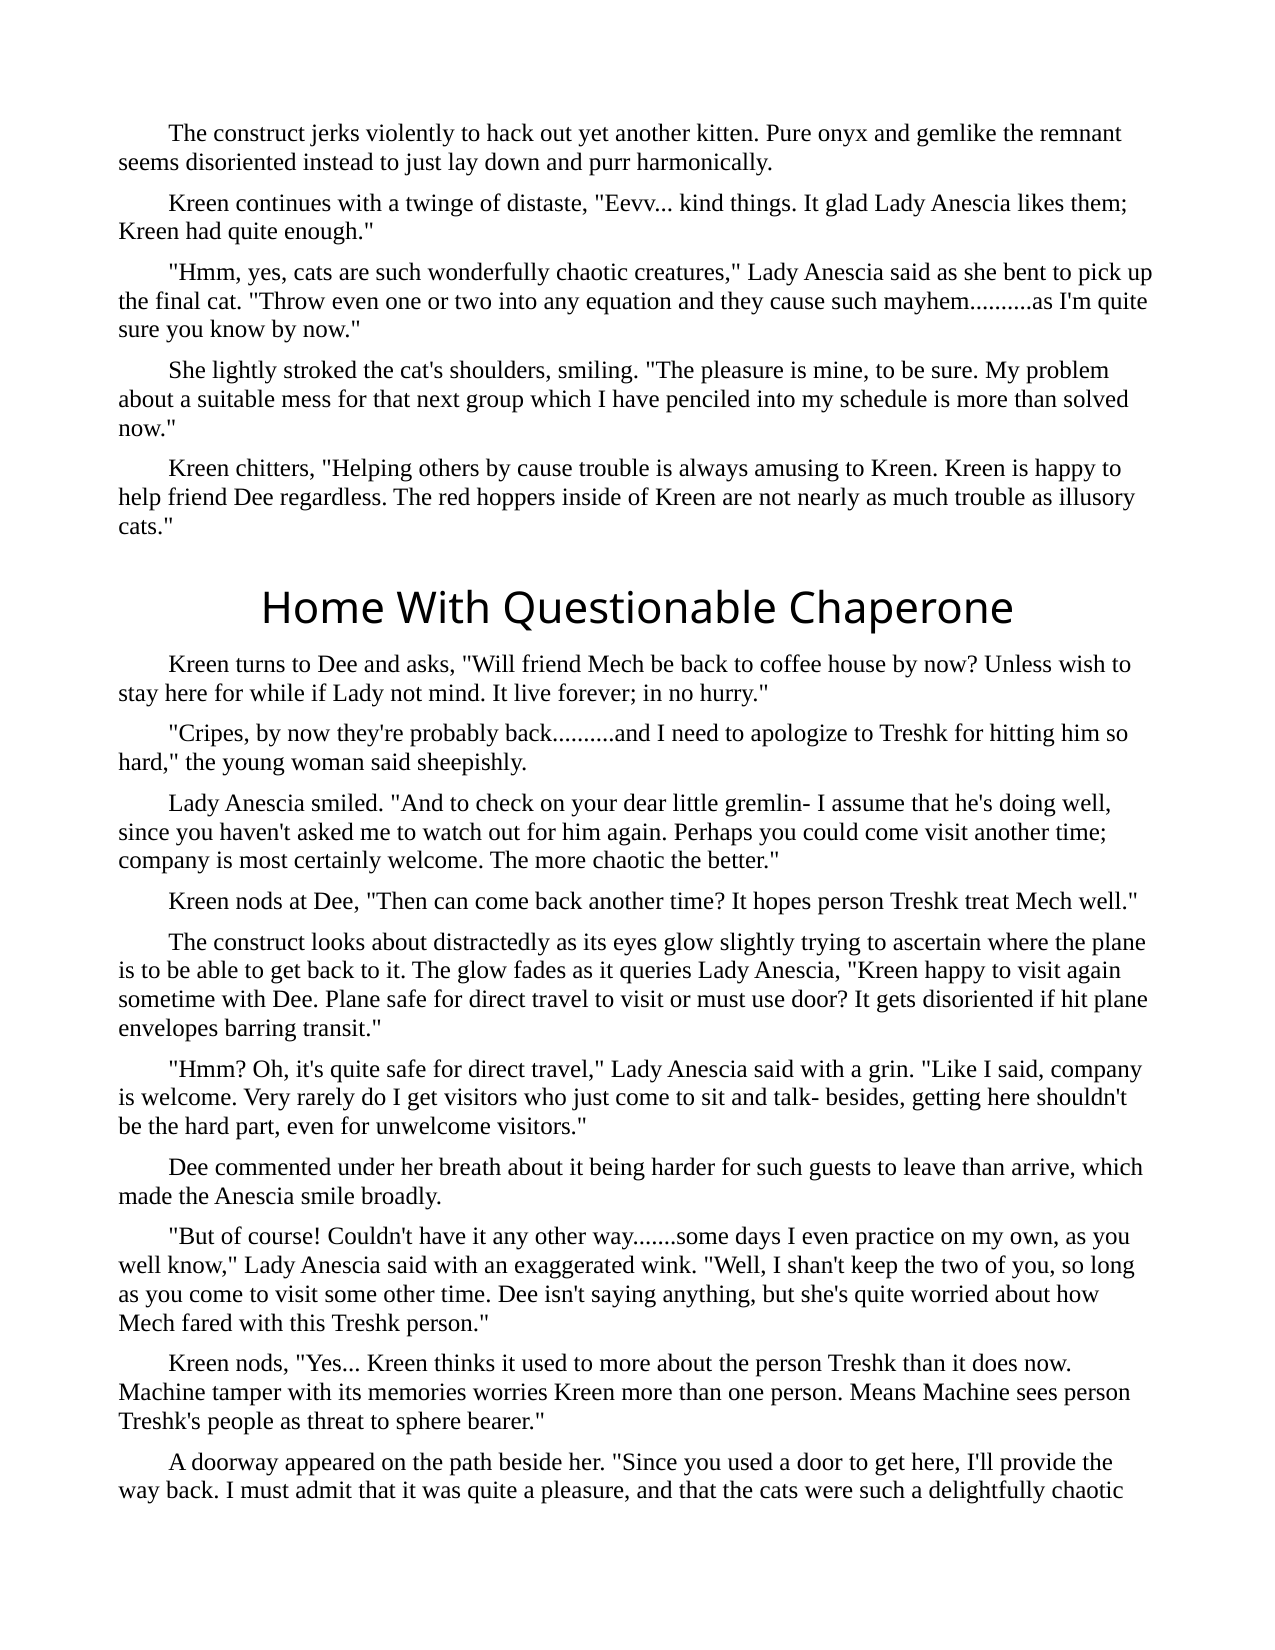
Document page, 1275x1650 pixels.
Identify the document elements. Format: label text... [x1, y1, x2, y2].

text Kreen continues with a twinge of distaste, "Eevv... kind things. It glad Lady Anescia likes them; Kreen had quite enough." [118, 188, 1157, 245]
subtitle Home With Questionable Chaperone [118, 577, 1157, 636]
text The construct jerks violently to hack out yet another kitten. Pure onyx and gemlike the remnant seems disoriented instead to just lay down and purr harmonically. [118, 118, 1157, 176]
text "Cripes, by now they're probably back..........and I need to apologize to Treshk for hitting him so hard," the young woman said sheepishly. [118, 718, 1157, 776]
text Kreen nods at Dee, "Then can come back another time? It hopes person Treshk treat Mech well." [118, 886, 1157, 915]
text A doorway appeared on the path beside her. "Since you used a door to get here, I'll provide the way back. I must admit that it was quite a pleasure, and that the cats were such a delightfully chaotic [118, 1447, 1157, 1504]
text "Hmm? Oh, it's quite safe for direct travel," Lady Anescia said with a grin. "Like I said, company is welcome. Very rarely do I get visitors who just come to sit and talk- besides, getting here shouldn't be the hard part, even for unwelcome visitors." [118, 1054, 1157, 1140]
text Dee commented under her breath about it being harder for such guests to leave than arrive, which made the Anescia smile broadly. [118, 1152, 1157, 1209]
text Kreen nods, "Yes... Kreen thinks it used to more about the person Treshk than it does now. Machine tamper with its memories worries Kreen more than one person. Means Machine sees person Treshk's people as threat to sphere bearer." [118, 1348, 1157, 1435]
text Kreen chitters, "Helping others by cause trouble is always amusing to Kreen. Kreen is happy to help friend Dee regardless. The red hoppers inside of Kreen are not nearly as much trouble as illusory cats." [118, 453, 1157, 540]
text Kreen turns to Dee and asks, "Will friend Mech be back to coffee house by now? Unless wish to stay here for while if Lady not mind. It live forever; in no hurry." [118, 649, 1157, 706]
text "Hmm, yes, cats are such wonderfully chaotic creatures," Lady Anescia said as she bent to pick up the final cat. "Throw even one or two into any equation and they cause such mayhem..........as I'm quite sure you know by now." [118, 257, 1157, 343]
text She lightly stroked the cat's shoulders, smiling. "The pleasure is mine, to be sure. My problem about a suitable mess for that next group which I have penciled into my schedule is more than solved now." [118, 355, 1157, 442]
text "But of course! Couldn't have it any other way.......some days I even practice on my own, as you well know," Lady Anescia said with an exaggerated wink. "Well, I shan't keep the two of you, so long as you come to visit some other time. Dee isn't saying anything, but she's quite worried about how Mech fared with this Treshk person." [118, 1221, 1157, 1336]
text The construct looks about distractedly as its eyes glow slightly trying to ascertain where the plane is to be able to get back to it. The glow fades as it queries Lady Anescia, "Kreen happy to visit again sometime with Dee. Plane safe for direct travel to visit or must use door? It gets disoriented if hit plane envelopes barring transit." [118, 927, 1157, 1042]
text Lady Anescia smiled. "And to check on your dear little gremlin- I assume that he's doing well, since you haven't asked me to watch out for him again. Perhaps you could come visit another time; company is most certainly welcome. The more chaotic the better." [118, 788, 1157, 874]
